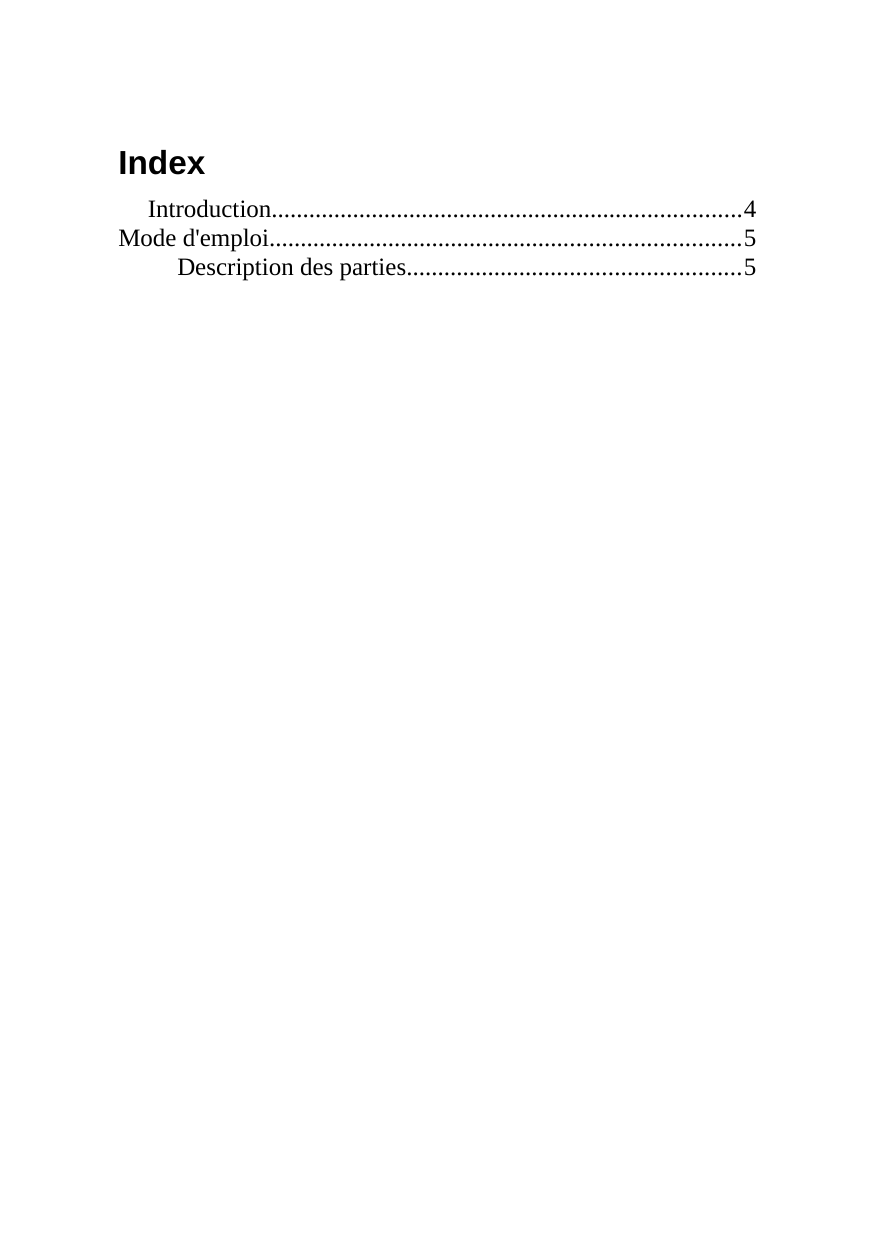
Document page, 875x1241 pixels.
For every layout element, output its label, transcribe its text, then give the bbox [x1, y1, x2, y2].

text Introduction 4 [148, 194, 756, 223]
subtitle Index [118, 143, 756, 182]
text Description des parties 5 [177, 252, 756, 280]
text Mode d'emploi 5 [118, 223, 756, 252]
